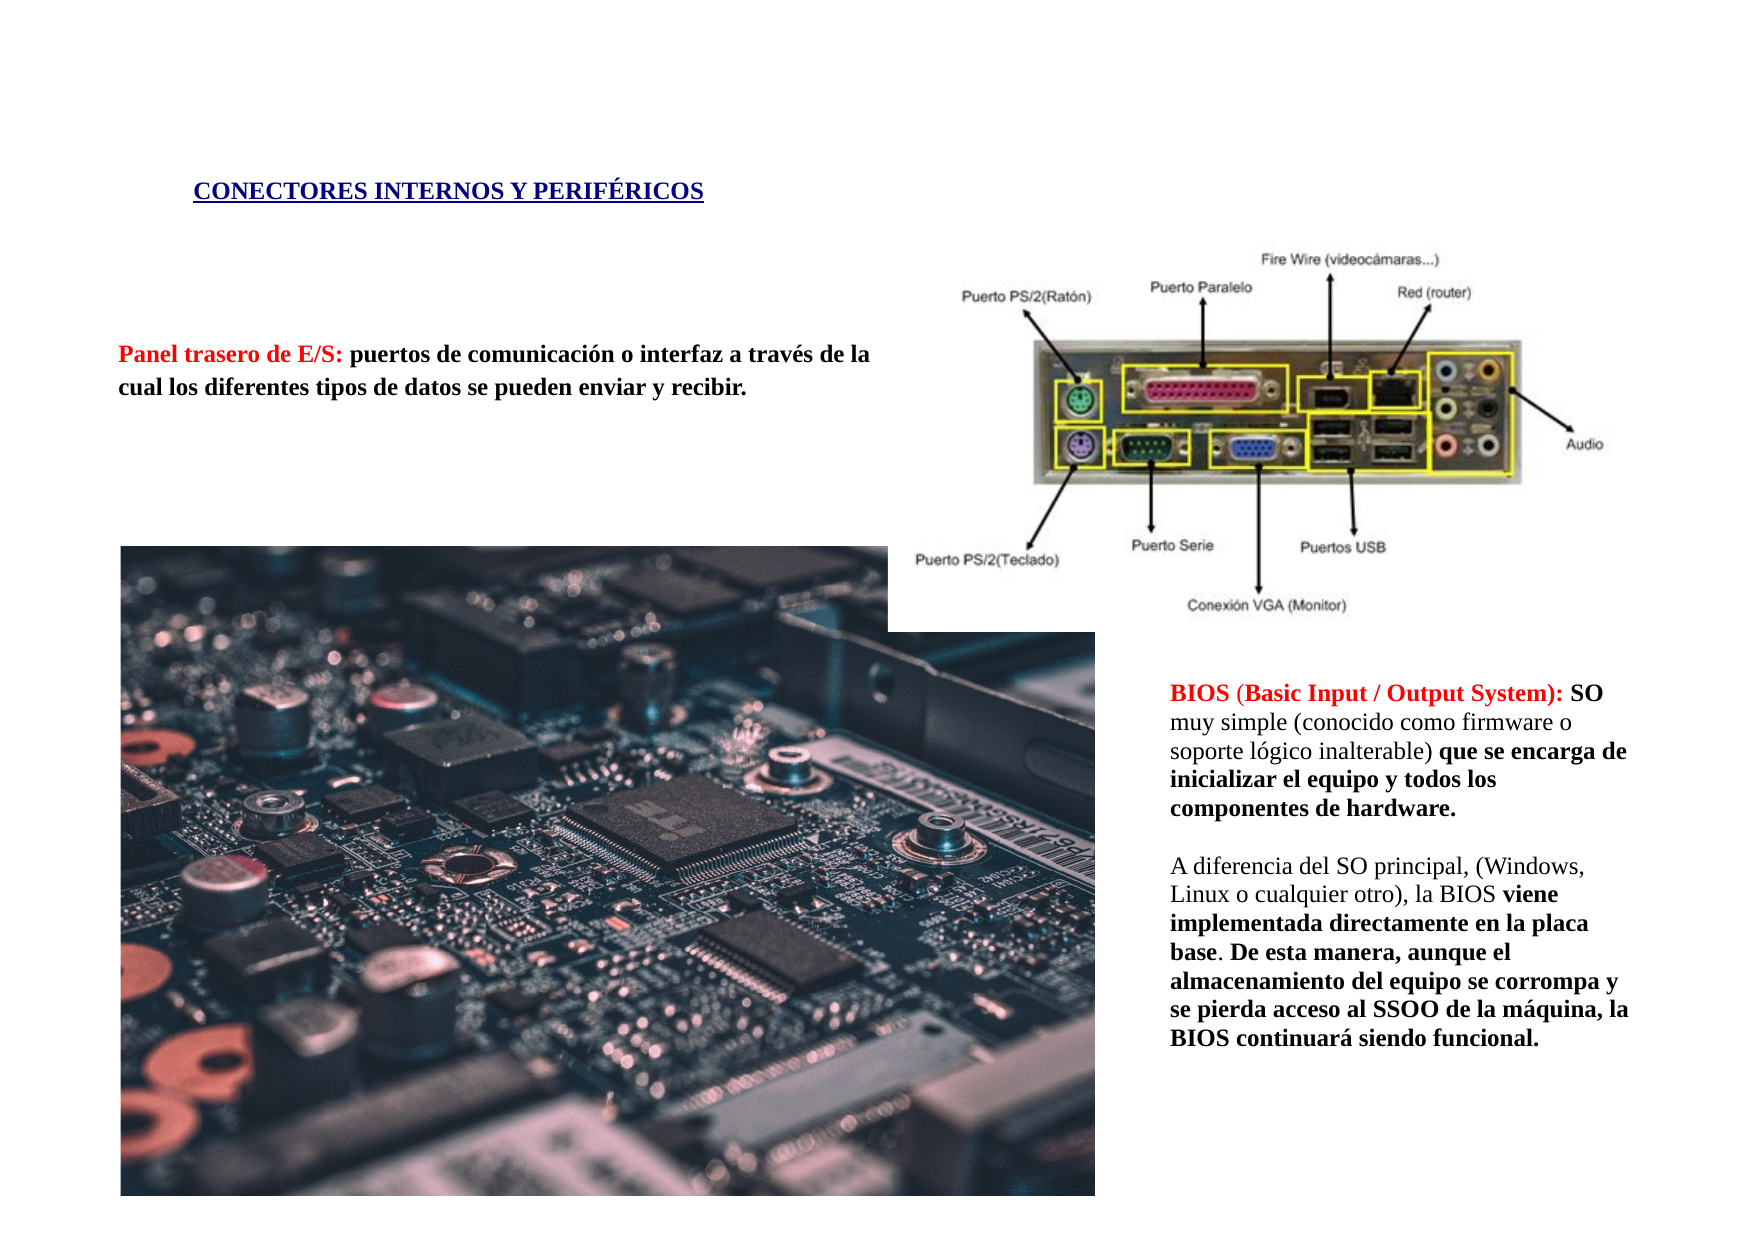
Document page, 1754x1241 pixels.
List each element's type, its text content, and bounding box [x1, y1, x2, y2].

list A diferencia del SO principal, (Windows, Linux o cualquier otro), la BIOS viene implementada directamente en la placa base. De esta manera, aunque el almacenamiento del equipo se corrompa y se pierda acceso al SSOO de la máquina, la BIOS continuará siendo funcional. [1095, 851, 1636, 1052]
list BIOS (Basic Input / Output System): SO muy simple (conocido como firmware o soporte lógico inalterable) que se encarga de inicializar el equipo y todos los componentes de hardware. [1095, 678, 1636, 822]
text Panel trasero de E/S: puertos de comunicación o interfaz a través de la cual los diferentes tipos de datos se pueden enviar y recibir. [118, 339, 887, 401]
picture [120, 230, 1629, 1196]
list CONECTORES INTERNOS Y PERIFÉRICOS [156, 176, 1636, 205]
